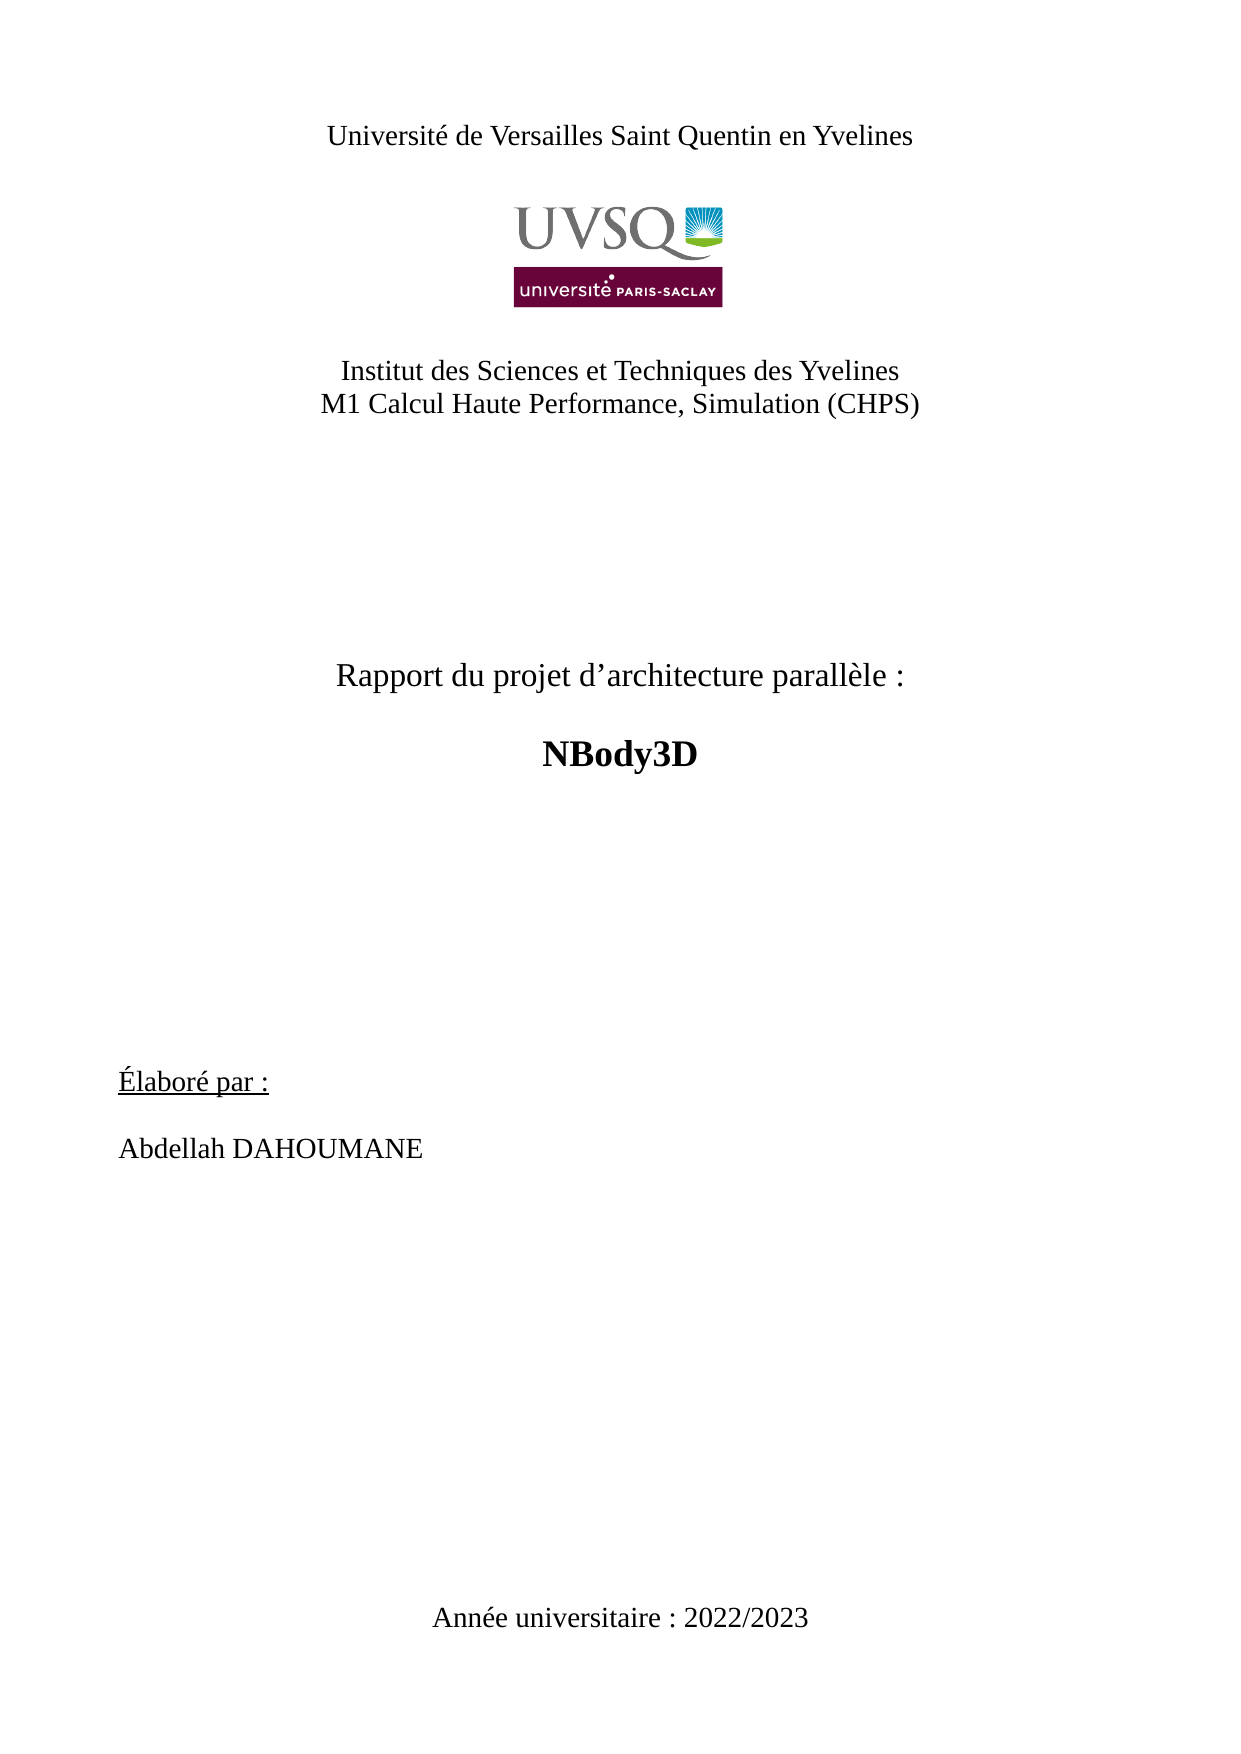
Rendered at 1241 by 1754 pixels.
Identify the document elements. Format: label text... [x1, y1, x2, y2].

text Institut des Sciences et Techniques des Yvelines [118, 353, 1122, 386]
text NBody3D [118, 731, 1122, 774]
text Élaboré par : [118, 1064, 1122, 1097]
text Université de Versailles Saint Quentin en Yvelines [118, 118, 1122, 152]
text Année universitaire : 2022/2023 [118, 1601, 1122, 1634]
text Rapport du projet d’architecture parallèle : [118, 655, 1122, 693]
text M1 Calcul Haute Performance, Simulation (CHPS) [118, 386, 1122, 420]
text Abdellah DAHOUMANE [118, 1131, 1122, 1164]
picture [493, 168, 747, 347]
